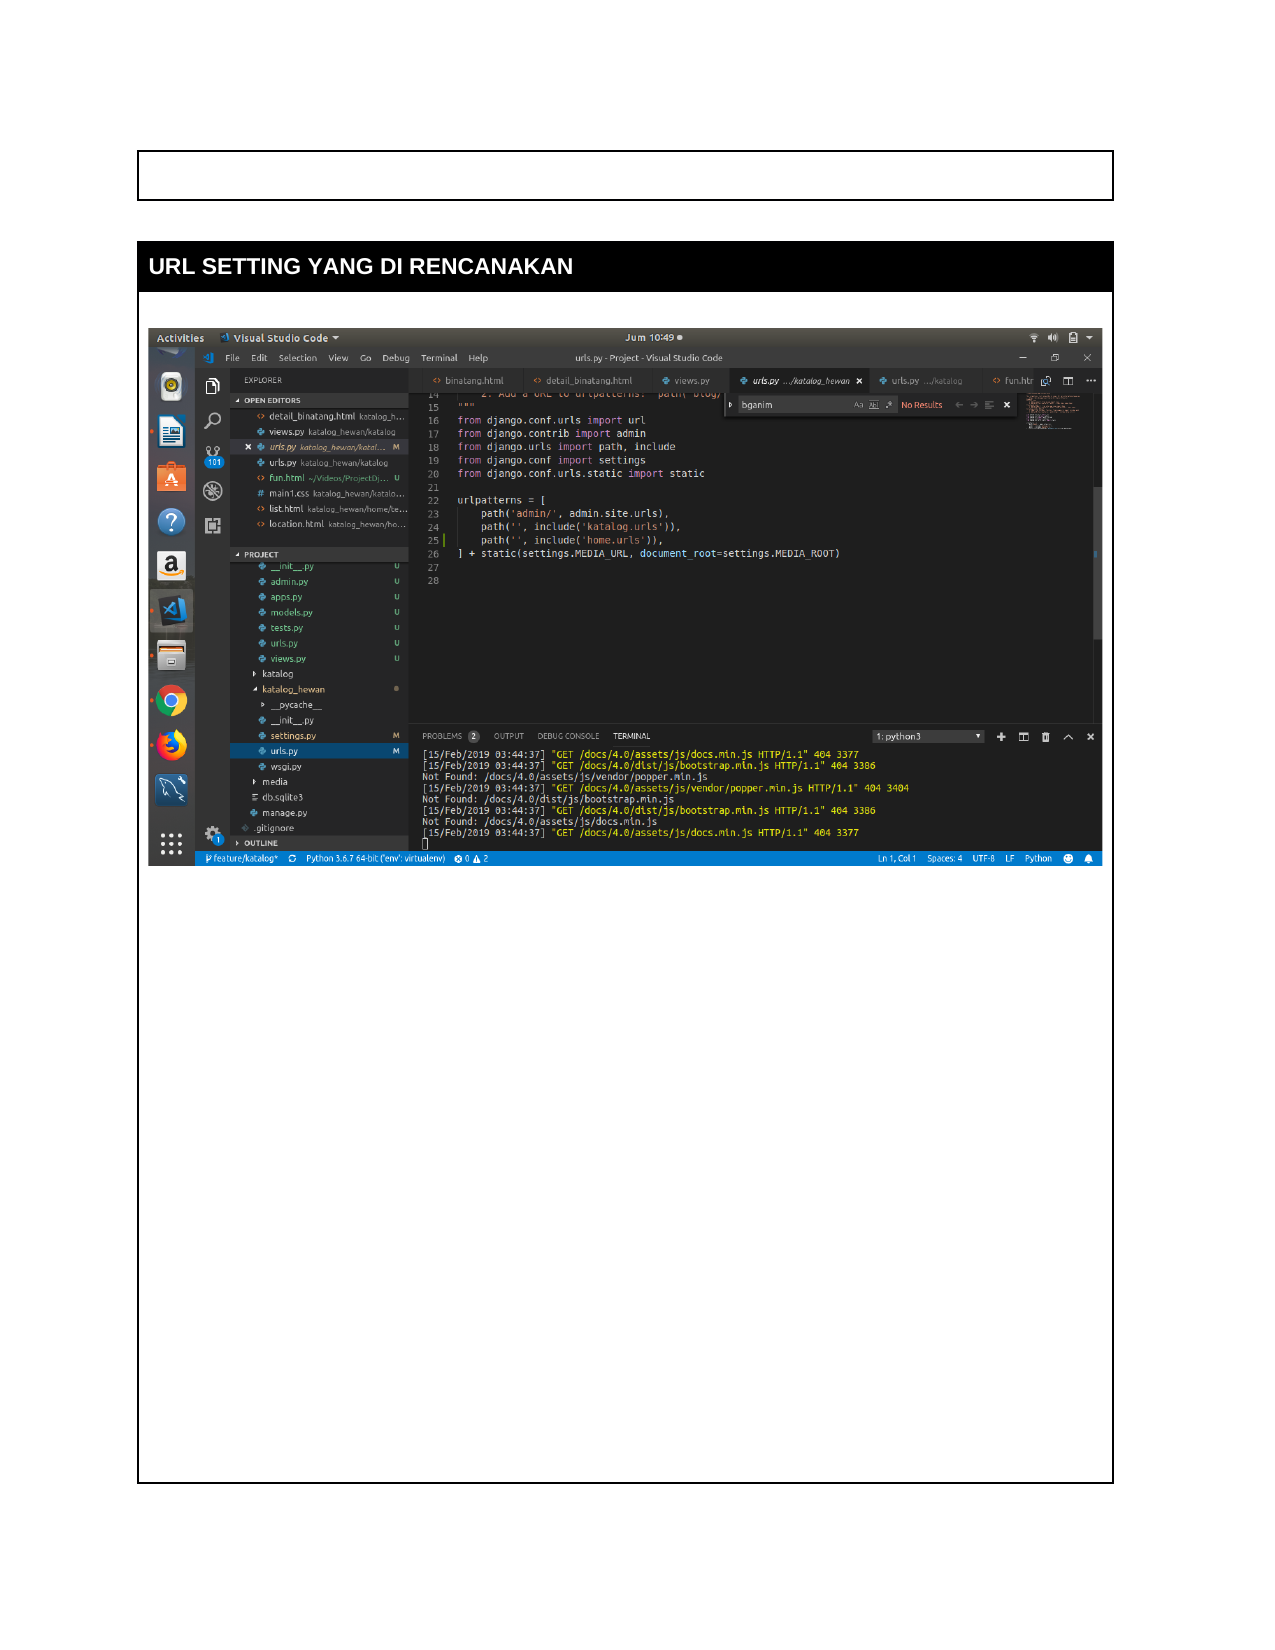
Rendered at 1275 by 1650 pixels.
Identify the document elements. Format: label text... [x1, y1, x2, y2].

table_header URL SETTING YANG DI RENCANAKAN [139, 243, 1112, 290]
table_cell [139, 292, 1112, 1482]
picture [148, 328, 1103, 866]
table_cell [139, 152, 1112, 199]
